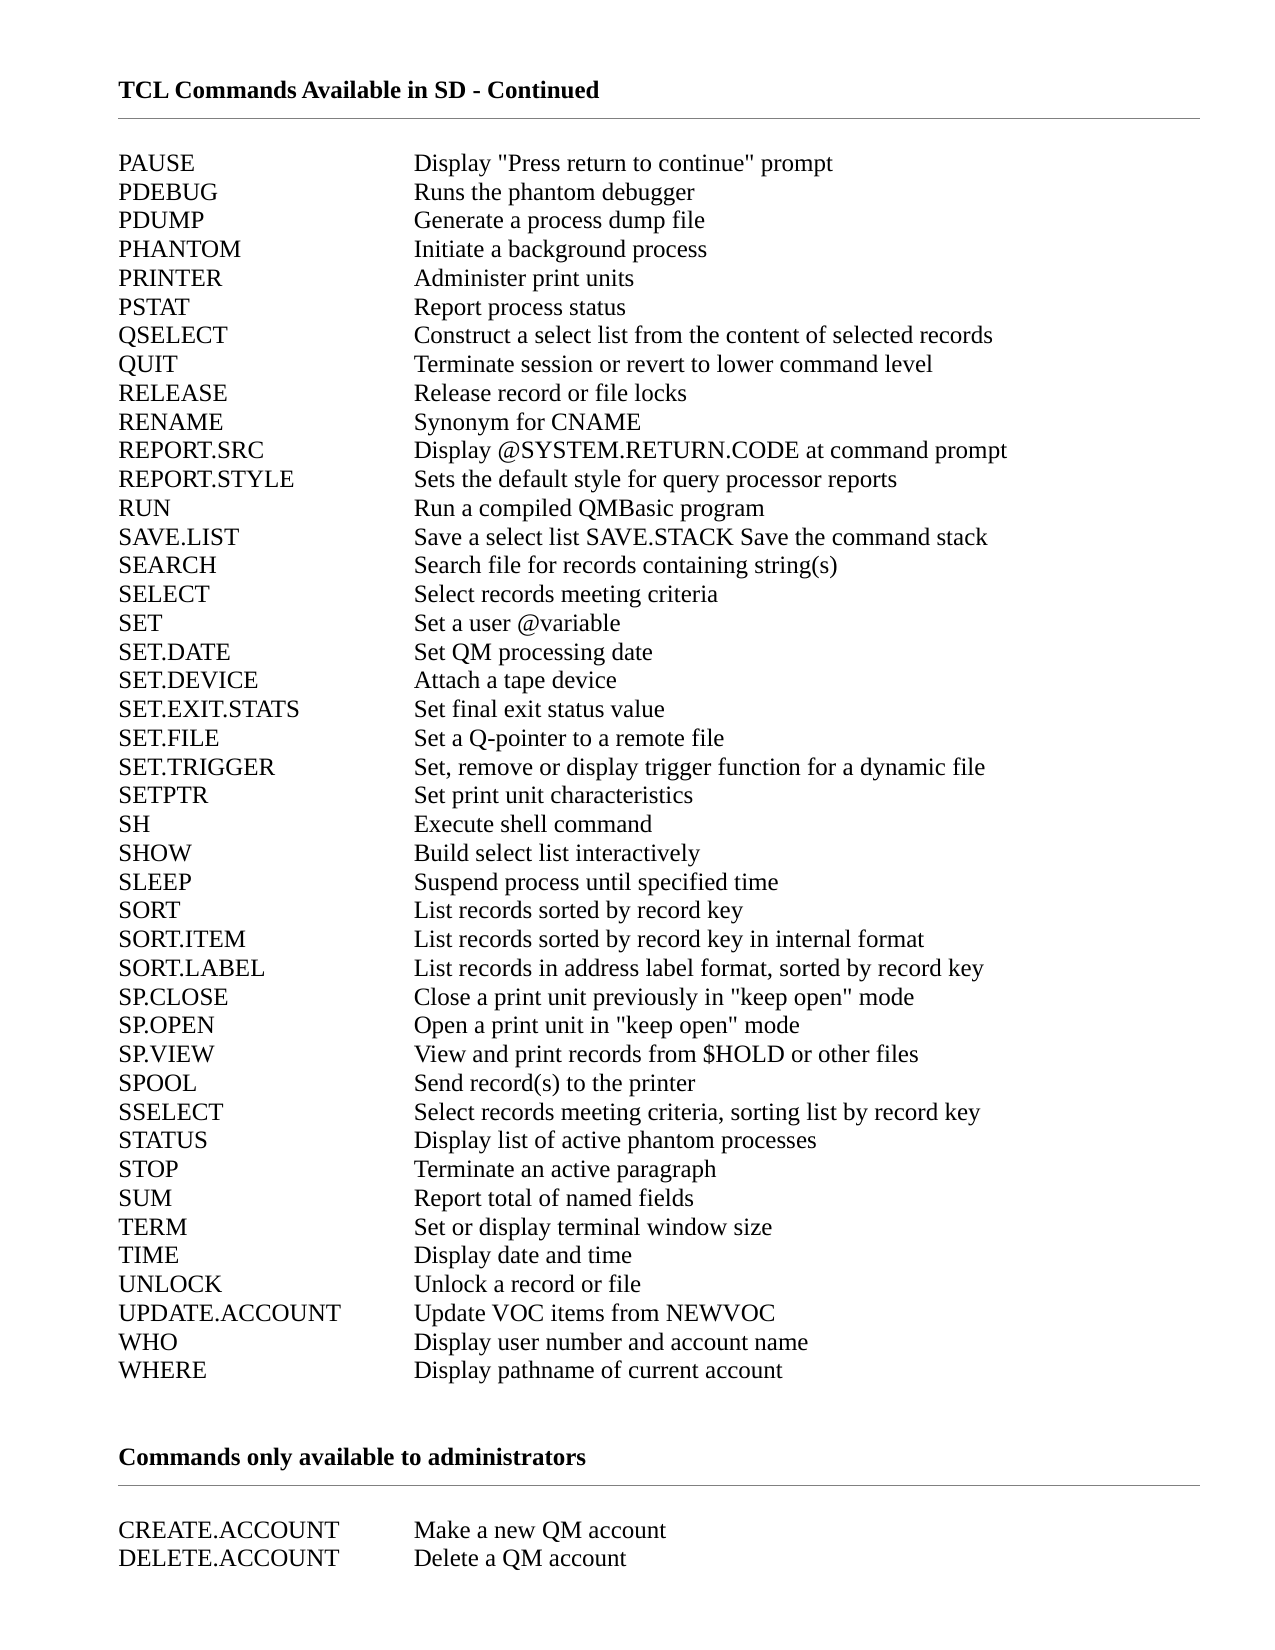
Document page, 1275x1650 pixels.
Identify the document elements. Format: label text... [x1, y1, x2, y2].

text UPDATE.ACCOUNT Update VOC items from NEWVOC [118, 1298, 1200, 1327]
text SETPTR Set print unit characteristics [118, 781, 1200, 809]
text TIME Display date and time [118, 1241, 1200, 1269]
text SEARCH Search file for records containing string(s) [118, 551, 1200, 579]
text UNLOCK Unlock a record or file [118, 1269, 1200, 1298]
text SSELECT Select records meeting criteria, sorting list by record key [118, 1097, 1200, 1126]
text WHO Display user number and account name [118, 1327, 1200, 1356]
text SP.VIEW View and print records from $HOLD or other files [118, 1039, 1200, 1068]
text PSTAT Report process status [118, 292, 1200, 321]
text RENAME Synonym for CNAME [118, 407, 1200, 436]
text PHANTOM Initiate a background process [118, 234, 1200, 263]
text SH Execute shell command [118, 809, 1200, 838]
text SUM Report total of named fields [118, 1183, 1200, 1212]
text SPOOL Send record(s) to the printer [118, 1068, 1200, 1097]
text SORT.ITEM List records sorted by record key in internal format [118, 924, 1200, 953]
text SET.DATE Set QM processing date [118, 637, 1200, 666]
text SET.DEVICE Attach a tape device [118, 666, 1200, 694]
text QSELECT Construct a select list from the content of selected records [118, 321, 1200, 349]
text WHERE Display pathname of current account [118, 1356, 1200, 1384]
text RUN Run a compiled QMBasic program [118, 493, 1200, 522]
text QUIT Terminate session or revert to lower command level [118, 349, 1200, 378]
text CREATE.ACCOUNT Make a new QM account [118, 1515, 1200, 1543]
text TCL Commands Available in SD - Continued [118, 75, 1200, 104]
text SP.CLOSE Close a print unit previously in "keep open" mode [118, 982, 1200, 1011]
text SET.EXIT.STATS Set final exit status value [118, 694, 1200, 723]
text DELETE.ACCOUNT Delete a QM account [118, 1543, 1200, 1572]
text PRINTER Administer print units [118, 263, 1200, 292]
text SORT.LABEL List records in address label format, sorted by record key [118, 953, 1200, 982]
text SET Set a user @variable [118, 608, 1200, 637]
text TERM Set or display terminal window size [118, 1212, 1200, 1241]
text SLEEP Suspend process until specified time [118, 867, 1200, 896]
text SET.FILE Set a Q-pointer to a remote file [118, 723, 1200, 752]
text REPORT.SRC Display @SYSTEM.RETURN.CODE at command prompt [118, 436, 1200, 464]
text SELECT Select records meeting criteria [118, 579, 1200, 608]
text SAVE.LIST Save a select list SAVE.STACK Save the command stack [118, 522, 1200, 551]
text STATUS Display list of active phantom processes [118, 1126, 1200, 1154]
text PAUSE Display "Press return to continue" prompt [118, 148, 1200, 177]
text SORT List records sorted by record key [118, 896, 1200, 924]
text PDUMP Generate a process dump file [118, 206, 1200, 234]
text PDEBUG Runs the phantom debugger [118, 177, 1200, 206]
text STOP Terminate an active paragraph [118, 1154, 1200, 1183]
text Commands only available to administrators [118, 1442, 1200, 1471]
text SHOW Build select list interactively [118, 838, 1200, 867]
text SET.TRIGGER Set, remove or display trigger function for a dynamic file [118, 752, 1200, 781]
text RELEASE Release record or file locks [118, 378, 1200, 407]
text SP.OPEN Open a print unit in "keep open" mode [118, 1011, 1200, 1039]
text REPORT.STYLE Sets the default style for query processor reports [118, 464, 1200, 493]
